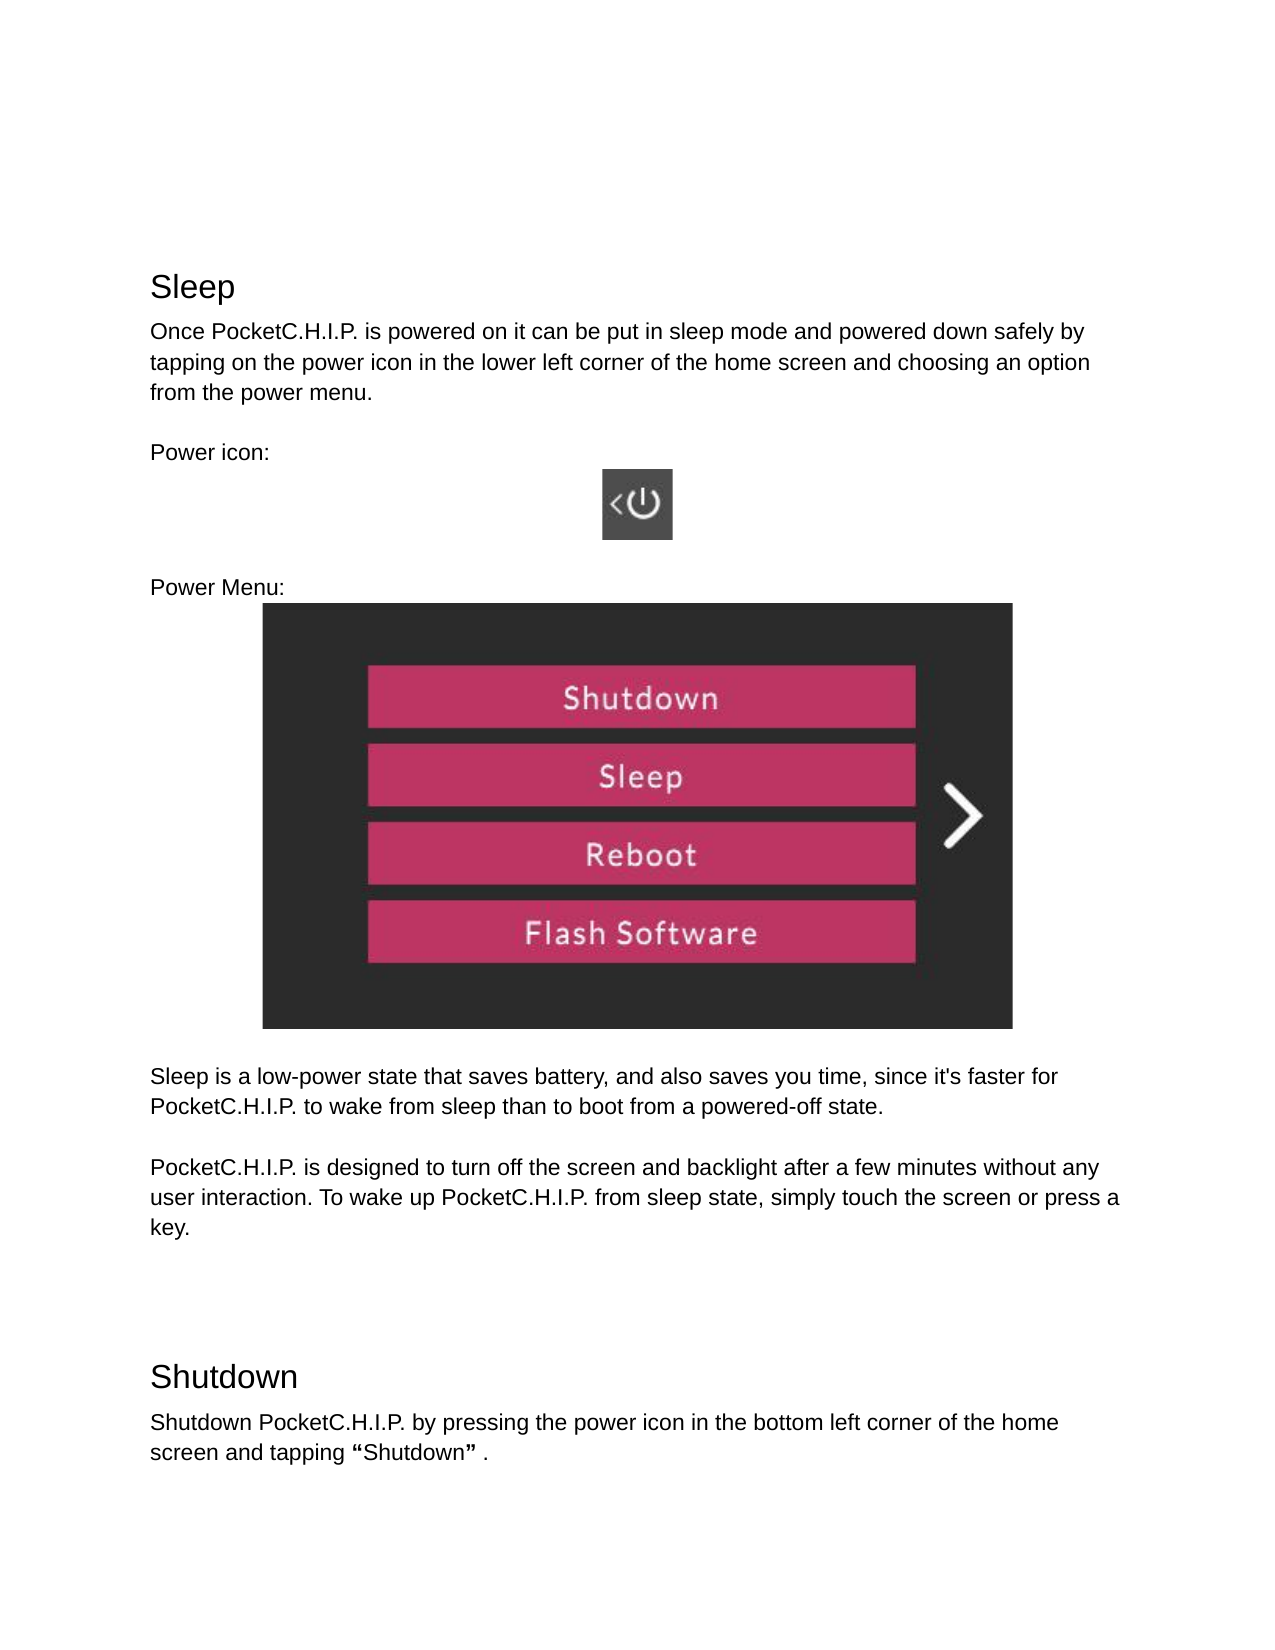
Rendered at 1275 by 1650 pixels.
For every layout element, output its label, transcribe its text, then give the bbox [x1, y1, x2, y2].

text Power icon: [150, 439, 1125, 465]
picture [602, 469, 673, 540]
text Power Menu: [150, 574, 1125, 600]
text Sleep is a low-power state that saves battery, and also saves you time, since it's faster for PocketC.H.I.P. to wake from sleep than to boot from a powered-off state. [150, 1063, 1125, 1119]
picture [262, 603, 1013, 1029]
subtitle Shutdown [150, 1358, 1125, 1396]
text PocketC.H.I.P. is designed to turn off the screen and backlight after a few minutes without any user interaction. To wake up PocketC.H.I.P. from sleep state, simply touch the screen or press a key. [150, 1153, 1125, 1240]
text Once PocketC.H.I.P. is powered on it can be put in sleep mode and powered down safely by tapping on the power icon in the lower left corner of the home screen and choosing an option from the power menu. [150, 318, 1125, 405]
text Shutdown PocketC.H.I.P. by pressing the power icon in the bottom left corner of the home screen and tapping “Shutdown” . [150, 1408, 1125, 1465]
subtitle Sleep [150, 267, 1125, 306]
